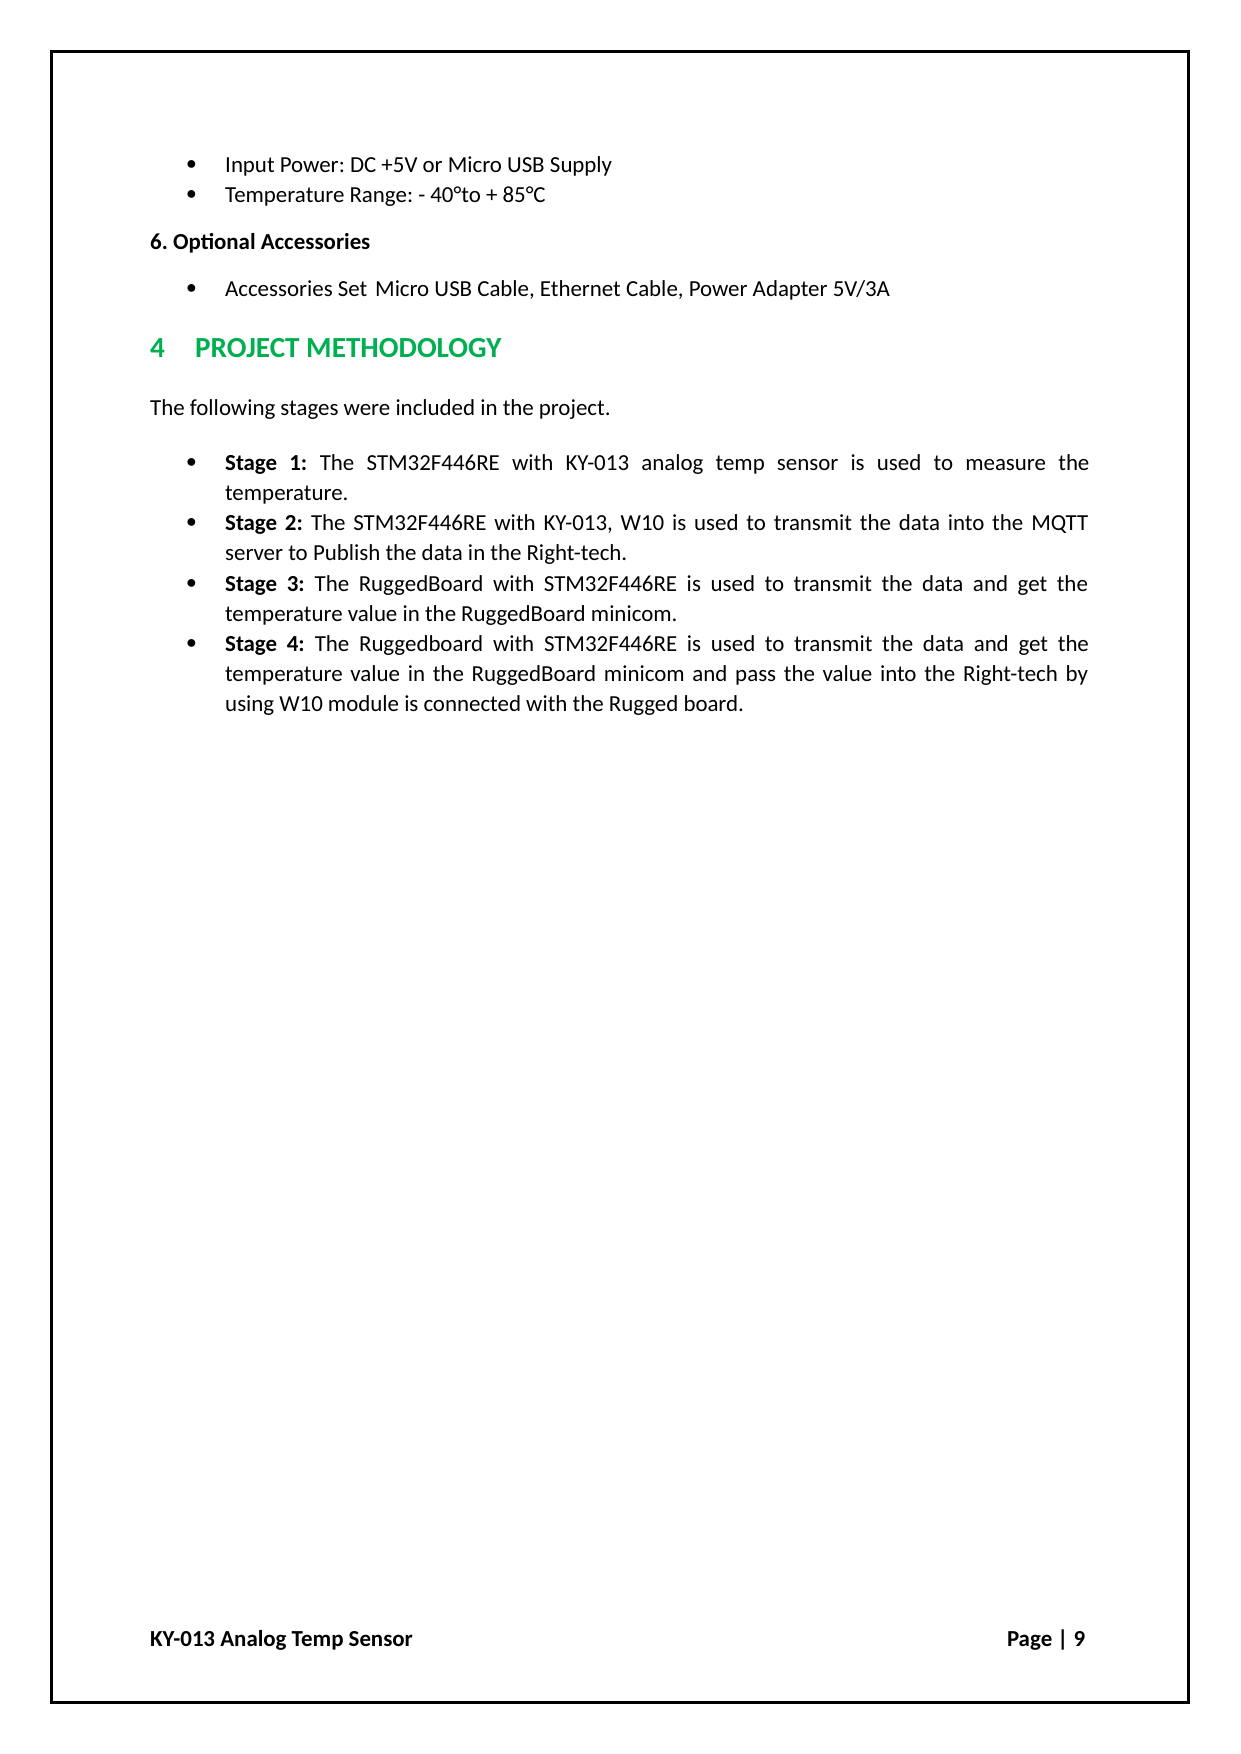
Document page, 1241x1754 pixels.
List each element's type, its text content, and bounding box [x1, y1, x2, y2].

list Accessories Set Micro USB Cable, Ethernet Cable, Power Adapter 5V/3A [187, 274, 1090, 302]
list Input Power: DC +5V or Micro USB Supply [187, 150, 1090, 178]
list Stage 3: The RuggedBoard with STM32F446RE is used to transmit the data and get the temperature value in the RuggedBoard minicom. [187, 569, 1090, 627]
subtitle PROJECT METHODOLOGY [150, 329, 1090, 365]
list Temperature Range: - 40°to + 85°C [187, 180, 1090, 208]
list Stage 1: The STM32F446RE with KY-013 analog temp sensor is used to measure the temperature. [187, 448, 1090, 506]
text The following stages were included in the project. [150, 393, 1090, 421]
text 6. Optional Accessories [150, 227, 1090, 255]
list Stage 2: The STM32F446RE with KY-013, W10 is used to transmit the data into the MQTT server to Publish the data in the Right-tech. [187, 508, 1090, 566]
list Stage 4: The Ruggedboard with STM32F446RE is used to transmit the data and get the temperature value in the RuggedBoard minicom and pass the value into the Right-tech by using W10 module is connected with the Rugged board. [187, 629, 1090, 717]
